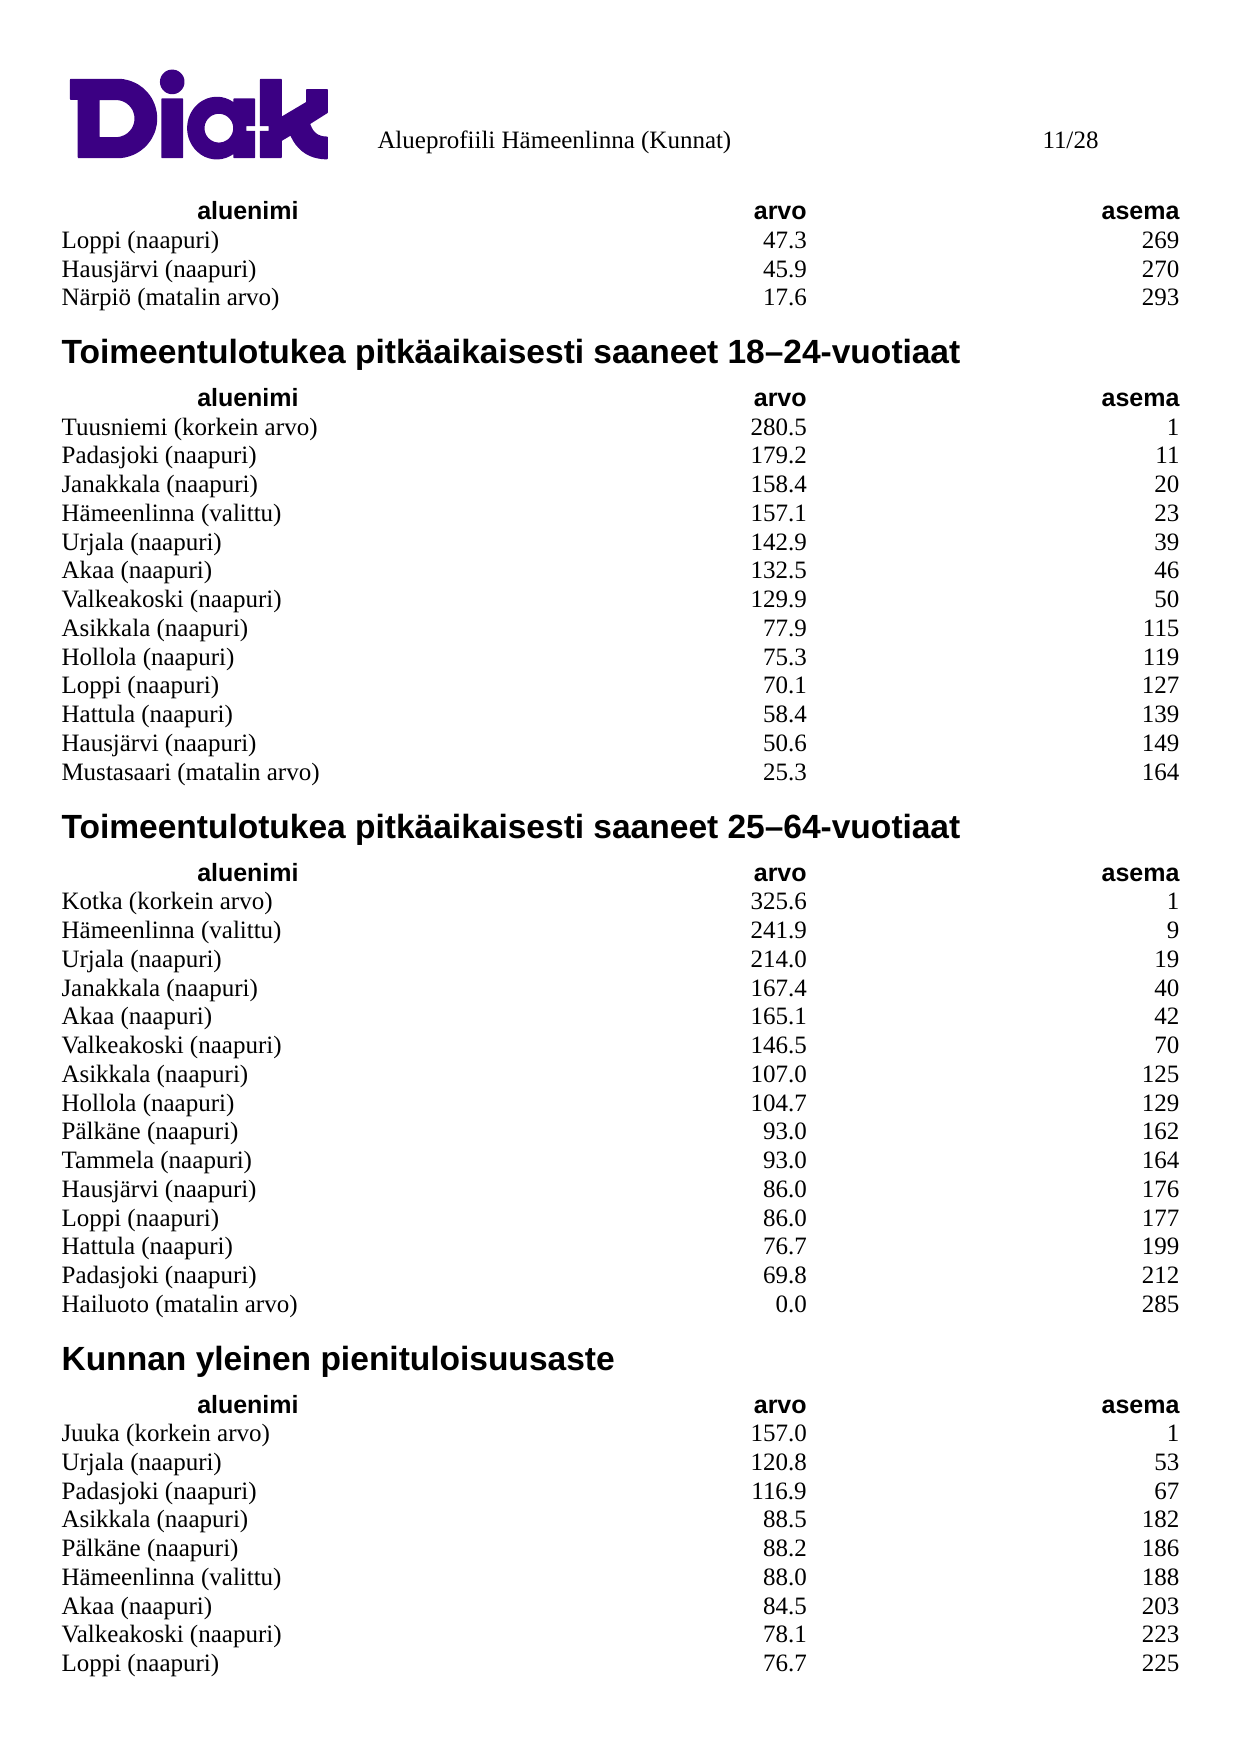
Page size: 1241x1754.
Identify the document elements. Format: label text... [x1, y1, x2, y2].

table_cell Asikkala (naapuri) [61, 1059, 434, 1088]
table_header aluenimi [61, 383, 434, 412]
table_cell Loppi (naapuri) [61, 1648, 434, 1677]
table_cell Valkeakoski (naapuri) [61, 1030, 434, 1059]
table_header aluenimi [61, 1390, 434, 1418]
table_cell 19 [806, 944, 1179, 973]
subtitle Toimeentulotukea pitkäaikaisesti saaneet 18–24-vuotiaat [61, 332, 1179, 371]
table_cell Akaa (naapuri) [61, 556, 434, 584]
table_cell Närpiö (matalin arvo) [61, 283, 434, 311]
table_cell 93.0 [434, 1116, 806, 1145]
table_cell 40 [806, 973, 1179, 1001]
table_cell Loppi (naapuri) [61, 1203, 434, 1231]
table_cell 179.2 [434, 441, 806, 469]
table_cell Tuusniemi (korkein arvo) [61, 412, 434, 441]
table_header arvo [434, 858, 806, 886]
table_cell 11 [806, 441, 1179, 469]
table_cell 20 [806, 469, 1179, 498]
table_cell 129 [806, 1088, 1179, 1116]
table_header asema [806, 196, 1179, 225]
subtitle Kunnan yleinen pienituloisuusaste [61, 1338, 1179, 1377]
table_cell 76.7 [434, 1648, 806, 1677]
table_cell Tammela (naapuri) [61, 1145, 434, 1174]
table_cell 88.0 [434, 1562, 806, 1591]
table_cell Hattula (naapuri) [61, 1231, 434, 1260]
table_cell 67 [806, 1476, 1179, 1504]
table_cell Urjala (naapuri) [61, 527, 434, 556]
table_cell 212 [806, 1260, 1179, 1289]
table_cell 46 [806, 556, 1179, 584]
table_cell 164 [806, 1145, 1179, 1174]
table_cell 285 [806, 1289, 1179, 1318]
table_cell Urjala (naapuri) [61, 944, 434, 973]
table_cell Pälkäne (naapuri) [61, 1533, 434, 1562]
table_cell 88.5 [434, 1505, 806, 1533]
table_cell Hausjärvi (naapuri) [61, 254, 434, 282]
table_cell 50 [806, 584, 1179, 613]
table_cell Hailuoto (matalin arvo) [61, 1289, 434, 1318]
table_cell 214.0 [434, 944, 806, 973]
table_cell Urjala (naapuri) [61, 1447, 434, 1476]
table_cell 107.0 [434, 1059, 806, 1088]
table_cell Kotka (korkein arvo) [61, 886, 434, 915]
table_cell 149 [806, 728, 1179, 757]
table_cell 188 [806, 1562, 1179, 1591]
table_cell 78.1 [434, 1620, 806, 1648]
table_cell Hollola (naapuri) [61, 642, 434, 671]
table_cell 77.9 [434, 613, 806, 642]
table_cell 84.5 [434, 1591, 806, 1619]
table_cell Hämeenlinna (valittu) [61, 915, 434, 944]
table_cell 25.3 [434, 757, 806, 786]
table_cell Padasjoki (naapuri) [61, 1476, 434, 1504]
table_cell 39 [806, 527, 1179, 556]
table_cell 293 [806, 283, 1179, 311]
table_cell 269 [806, 225, 1179, 254]
table_header asema [806, 858, 1179, 886]
table_cell 17.6 [434, 283, 806, 311]
table_cell 182 [806, 1505, 1179, 1533]
table_cell Loppi (naapuri) [61, 225, 434, 254]
table_cell 132.5 [434, 556, 806, 584]
table_header asema [806, 1390, 1179, 1418]
table_cell 139 [806, 699, 1179, 728]
table_header arvo [434, 196, 806, 225]
table_cell 199 [806, 1231, 1179, 1260]
subtitle Toimeentulotukea pitkäaikaisesti saaneet 25–64-vuotiaat [61, 806, 1179, 845]
table_header asema [806, 383, 1179, 412]
table_cell 162 [806, 1116, 1179, 1145]
table_cell 165.1 [434, 1001, 806, 1030]
table_cell 23 [806, 498, 1179, 527]
table_cell Janakkala (naapuri) [61, 973, 434, 1001]
table_cell 280.5 [434, 412, 806, 441]
table_cell 125 [806, 1059, 1179, 1088]
table_cell Hausjärvi (naapuri) [61, 1174, 434, 1203]
table_cell Hollola (naapuri) [61, 1088, 434, 1116]
table_cell 116.9 [434, 1476, 806, 1504]
table_cell 241.9 [434, 915, 806, 944]
table_cell 42 [806, 1001, 1179, 1030]
table_cell 50.6 [434, 728, 806, 757]
table_cell 186 [806, 1533, 1179, 1562]
table_cell Akaa (naapuri) [61, 1591, 434, 1619]
table_cell 167.4 [434, 973, 806, 1001]
table_cell Akaa (naapuri) [61, 1001, 434, 1030]
table_cell 115 [806, 613, 1179, 642]
table_cell 225 [806, 1648, 1179, 1677]
table_header aluenimi [61, 196, 434, 225]
table_cell 127 [806, 671, 1179, 699]
table_cell 164 [806, 757, 1179, 786]
table_cell 223 [806, 1620, 1179, 1648]
table_cell 177 [806, 1203, 1179, 1231]
table_cell 86.0 [434, 1174, 806, 1203]
table_cell Valkeakoski (naapuri) [61, 584, 434, 613]
table_cell 146.5 [434, 1030, 806, 1059]
table_cell Loppi (naapuri) [61, 671, 434, 699]
table_cell 120.8 [434, 1447, 806, 1476]
table_cell 9 [806, 915, 1179, 944]
table_cell 176 [806, 1174, 1179, 1203]
table_cell 157.1 [434, 498, 806, 527]
table_cell 1 [806, 1418, 1179, 1447]
table_cell 76.7 [434, 1231, 806, 1260]
table_cell 88.2 [434, 1533, 806, 1562]
table_cell Hämeenlinna (valittu) [61, 498, 434, 527]
table_cell 45.9 [434, 254, 806, 282]
table_cell Mustasaari (matalin arvo) [61, 757, 434, 786]
table_cell Janakkala (naapuri) [61, 469, 434, 498]
table_cell 157.0 [434, 1418, 806, 1447]
table_cell Padasjoki (naapuri) [61, 1260, 434, 1289]
table_cell 0.0 [434, 1289, 806, 1318]
table_cell 203 [806, 1591, 1179, 1619]
table_cell Asikkala (naapuri) [61, 613, 434, 642]
table_cell Juuka (korkein arvo) [61, 1418, 434, 1447]
table_cell 86.0 [434, 1203, 806, 1231]
table_cell 75.3 [434, 642, 806, 671]
table_cell 1 [806, 886, 1179, 915]
table_cell 270 [806, 254, 1179, 282]
table_cell 129.9 [434, 584, 806, 613]
table_cell 1 [806, 412, 1179, 441]
table_cell 119 [806, 642, 1179, 671]
table_cell Padasjoki (naapuri) [61, 441, 434, 469]
table_header arvo [434, 1390, 806, 1418]
table_cell 325.6 [434, 886, 806, 915]
table_cell 158.4 [434, 469, 806, 498]
table_cell 53 [806, 1447, 1179, 1476]
table_cell Asikkala (naapuri) [61, 1505, 434, 1533]
table_header arvo [434, 383, 806, 412]
table_cell 104.7 [434, 1088, 806, 1116]
table_cell 58.4 [434, 699, 806, 728]
table_cell 70 [806, 1030, 1179, 1059]
table_cell 47.3 [434, 225, 806, 254]
table_cell Hämeenlinna (valittu) [61, 1562, 434, 1591]
table_cell 70.1 [434, 671, 806, 699]
table_cell Valkeakoski (naapuri) [61, 1620, 434, 1648]
table_cell Hausjärvi (naapuri) [61, 728, 434, 757]
table_cell Hattula (naapuri) [61, 699, 434, 728]
table_cell 69.8 [434, 1260, 806, 1289]
table_cell 93.0 [434, 1145, 806, 1174]
table_header aluenimi [61, 858, 434, 886]
table_cell 142.9 [434, 527, 806, 556]
table_cell Pälkäne (naapuri) [61, 1116, 434, 1145]
